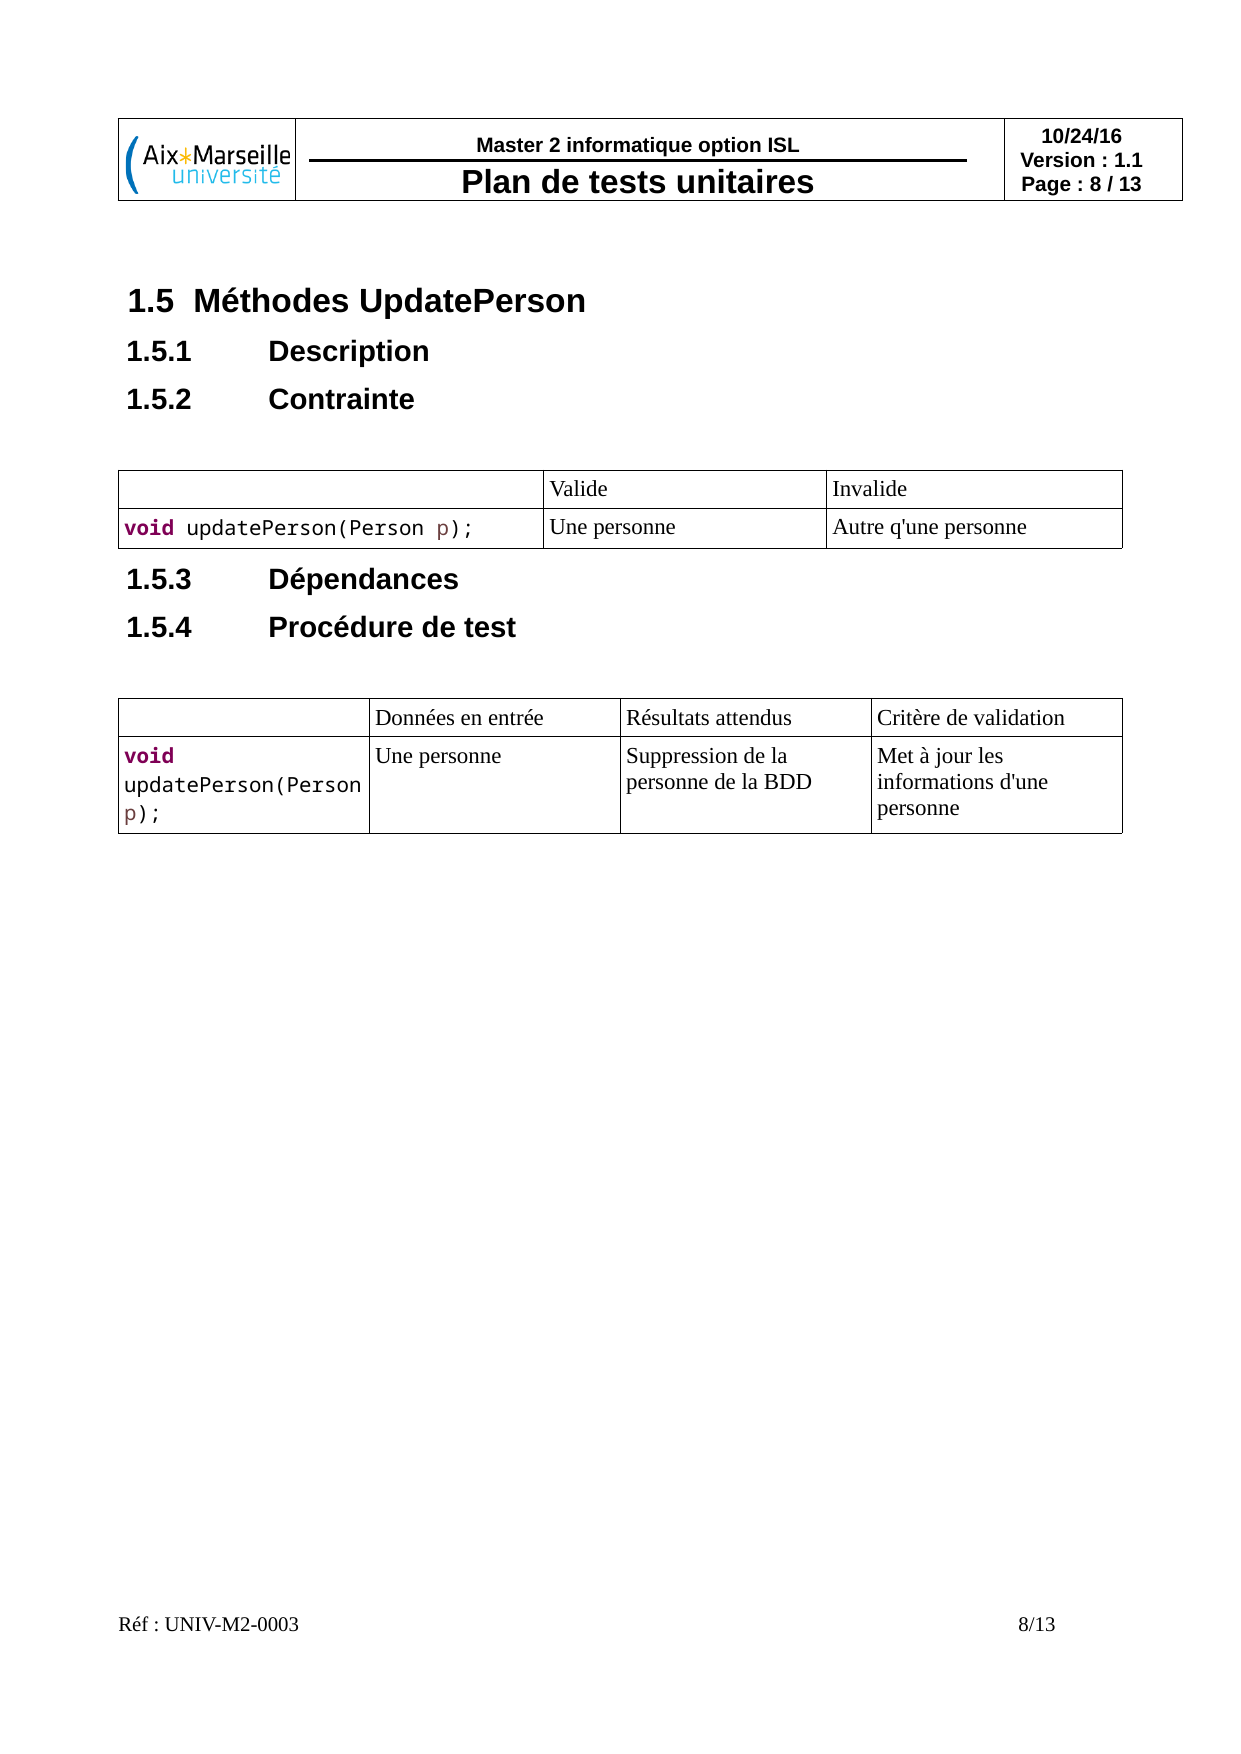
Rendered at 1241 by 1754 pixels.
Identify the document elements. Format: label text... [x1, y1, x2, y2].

subtitle Procédure de test [118, 610, 1122, 644]
subtitle Description [118, 334, 1122, 367]
subtitle Méthodes UpdatePerson [118, 280, 1122, 319]
table_header [119, 471, 543, 507]
picture [125, 136, 290, 194]
table_header Invalide [827, 471, 1122, 507]
table_cell Suppression de la personne de la BDD [621, 737, 871, 833]
table_header Données en entrée [370, 699, 620, 736]
table_header Résultats attendus [621, 699, 871, 736]
table_cell Autre q'une personne [827, 509, 1122, 547]
table_cell Une personne [544, 509, 826, 547]
table_cell void updatePerson(Person p); [119, 737, 369, 833]
table_cell Une personne [370, 737, 620, 833]
subtitle Dépendances [118, 562, 1122, 596]
table_header Valide [544, 471, 826, 507]
table_header [119, 699, 369, 736]
subtitle Contrainte [118, 382, 1122, 416]
table_header Critère de validation [872, 699, 1122, 736]
table_cell Met à jour les informations d'une personne [872, 737, 1122, 833]
table_cell void updatePerson(Person p); [119, 509, 543, 547]
